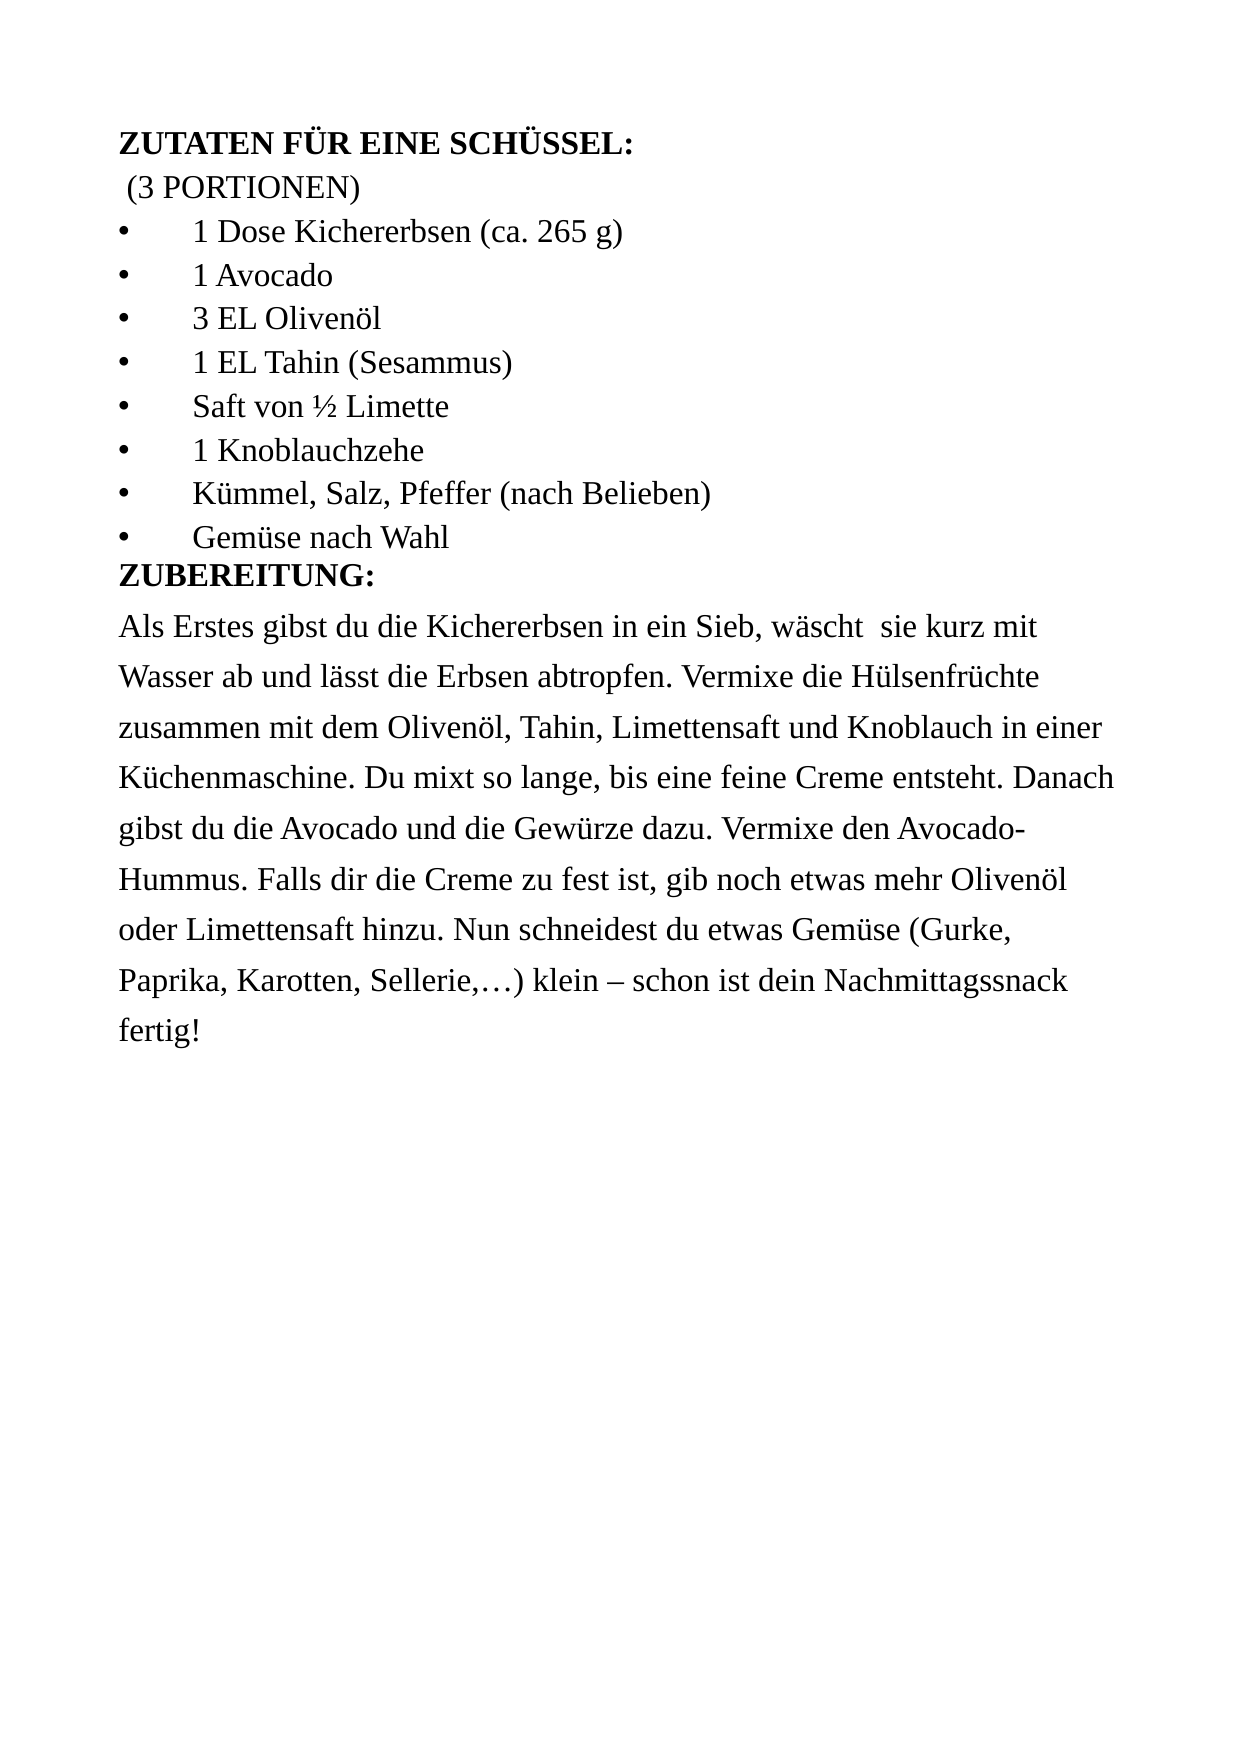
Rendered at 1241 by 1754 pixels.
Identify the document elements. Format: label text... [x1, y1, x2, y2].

list 1 EL Tahin (Sesammus) [118, 337, 1122, 381]
subtitle Als Erstes gibst du die Kichererbsen in ein Sieb, wäscht sie kurz mit Wasser ab und lässt die Erbsen abtropfen. Vermixe die Hülsenfrüchte zusammen mit dem Olivenöl, Tahin, Limettensaft und Knoblauch in einer Küchenmaschine. Du mixt so lange, bis eine feine Creme entsteht. Danach gibst du die Avocado und die Gewürze dazu. Vermixe den Avocado-Hummus. Falls dir die Creme zu fest ist, gib noch etwas mehr Olivenöl oder Limettensaft hinzu. Nun schneidest du etwas Gemüse (Gurke, Paprika, Karotten, Sellerie,…) klein – schon ist dein Nachmittagssnack fertig! [118, 606, 1122, 1049]
subtitle (3 PORTIONEN) [118, 162, 1122, 206]
list Gemüse nach Wahl [118, 512, 1122, 556]
list Kümmel, Salz, Pfeffer (nach Belieben) [118, 468, 1122, 512]
list 1 Dose Kichererbsen (ca. 265 g) [118, 206, 1122, 249]
list 1 Avocado [118, 249, 1122, 293]
list Saft von ½ Limette [118, 381, 1122, 424]
subtitle ZUBEREITUNG: [118, 556, 1122, 594]
subtitle ZUTATEN FÜR EINE SCHÜSSEL: [118, 118, 1122, 162]
list 1 Knoblauchzehe [118, 424, 1122, 468]
list 3 EL Olivenöl [118, 293, 1122, 337]
